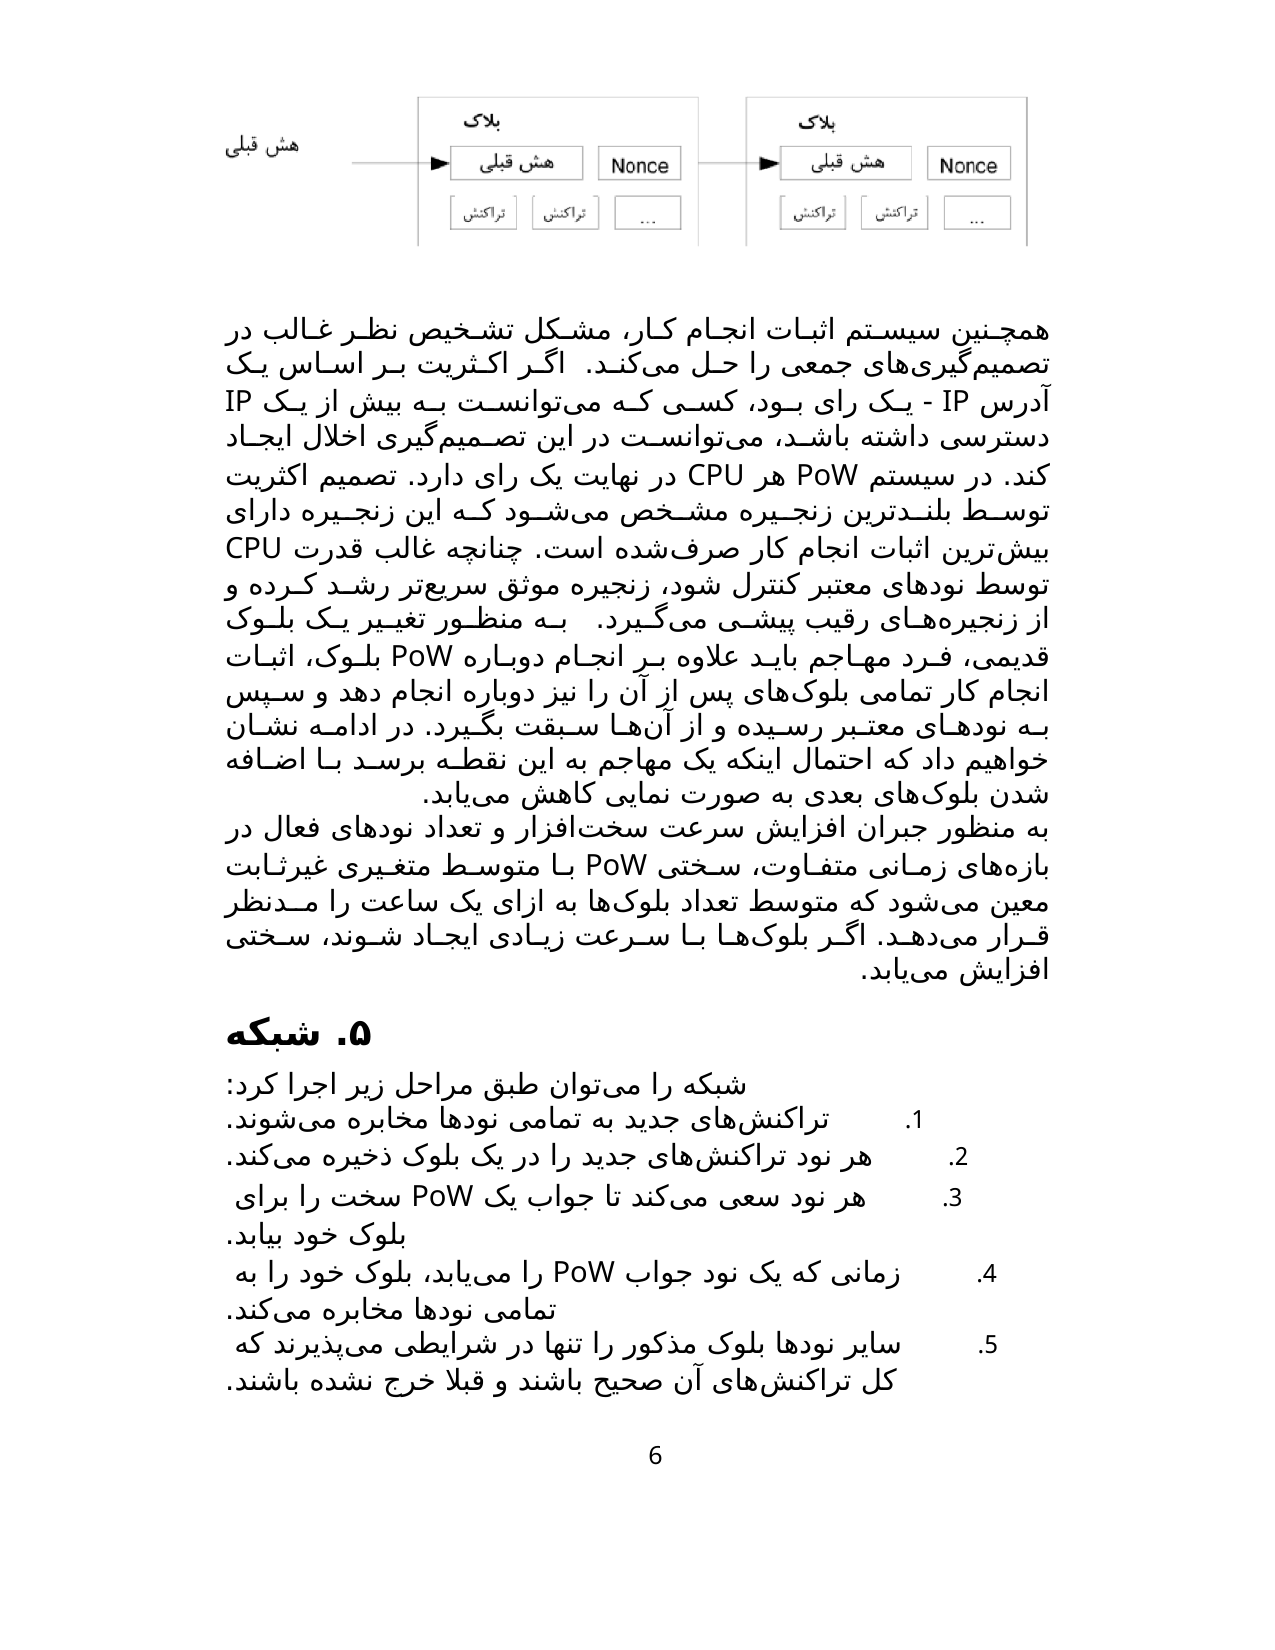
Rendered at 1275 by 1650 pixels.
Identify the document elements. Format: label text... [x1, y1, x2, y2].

subtitle ۵. شبکه [225, 1011, 1050, 1055]
text به منظور جبران افزایش سرعت سخت‌افزار و تعداد نودهای فعال در بازه‌های زمانی متفاوت، سختی PoW با متوسط متغیری غیرثابت معین می‌شود که متوسط تعداد بلوک‌ها به ازای یک ساعت را مدنظر قرار می‌دهد. اگر بلوک‌ها با سرعت زیادی ایجاد شوند، سختی افزایش می‌یابد. [225, 811, 1050, 986]
text شبکه را می‌توان طبق مراحل زیر اجرا کرد: [225, 1067, 1050, 1101]
text همچنین سیستم اثبات انجام کار، مشکل تشخیص نظر غالب در تصمیم‌گیری‌های جمعی را حل می‌کند. اگر اکثریت بر اساس یک آدرس‌ IP - یک رای بود، کسی که می‌توانست به بیش از یک IP دسترسی داشته باشد، می‌توانست در این تصمیم‌گیری اخلال ایجاد کند. در سیستم PoW هر CPU در نهایت یک رای دارد. تصمیم اکثریت توسط بلندترین زنجیره مشخص می‌شود که این زنجیره دارای بیش‌ترین اثبات انجام کار صرف‌شده است. چنانچه غالب قدرت CPU توسط نودهای معتبر کنترل شود، زنجیره موثق سریع‌تر رشد کرده و از زنجیره‌های رقیب پیشی می‌گیرد. به منظور تغییر یک بلوک قدیمی، فرد مهاجم باید علاوه بر انجام دوباره PoW بلوک، اثبات انجام کار تمامی بلوک‌های پس از آن را نیز دوباره انجام دهد و سپس به نودهای معتبر رسیده و از آن‌ها سبقت بگیرد. در ادامه نشان خواهیم داد که احتمال اینکه یک مهاجم به این نقطه برسد با اضافه شدن بلوک‌های بعدی به صورت نمایی کاهش می‌یابد. [225, 312, 1050, 811]
list تراکنش‌های جدید به تمامی نودها مخابره می‌شوند. [225, 1101, 993, 1138]
list سایر نودها بلوک مذکور را تنها در شرایطی می‌پذیرند که کل تراکنش‌های آن صحیح باشند و قبلا خرج نشده باشند. [225, 1326, 993, 1398]
list زمانی که یک نود جواب PoW را می‌یابد، بلوک خود را به تمامی نودها مخابره می‌کند. [225, 1251, 993, 1326]
list هر نود تراکنش‌های جدید را در یک بلوک ذخیره می‌کند. [225, 1138, 993, 1176]
list هر نود سعی می‌کند تا جواب یک PoW سخت را برای بلوک خود بیابد. [225, 1176, 993, 1251]
